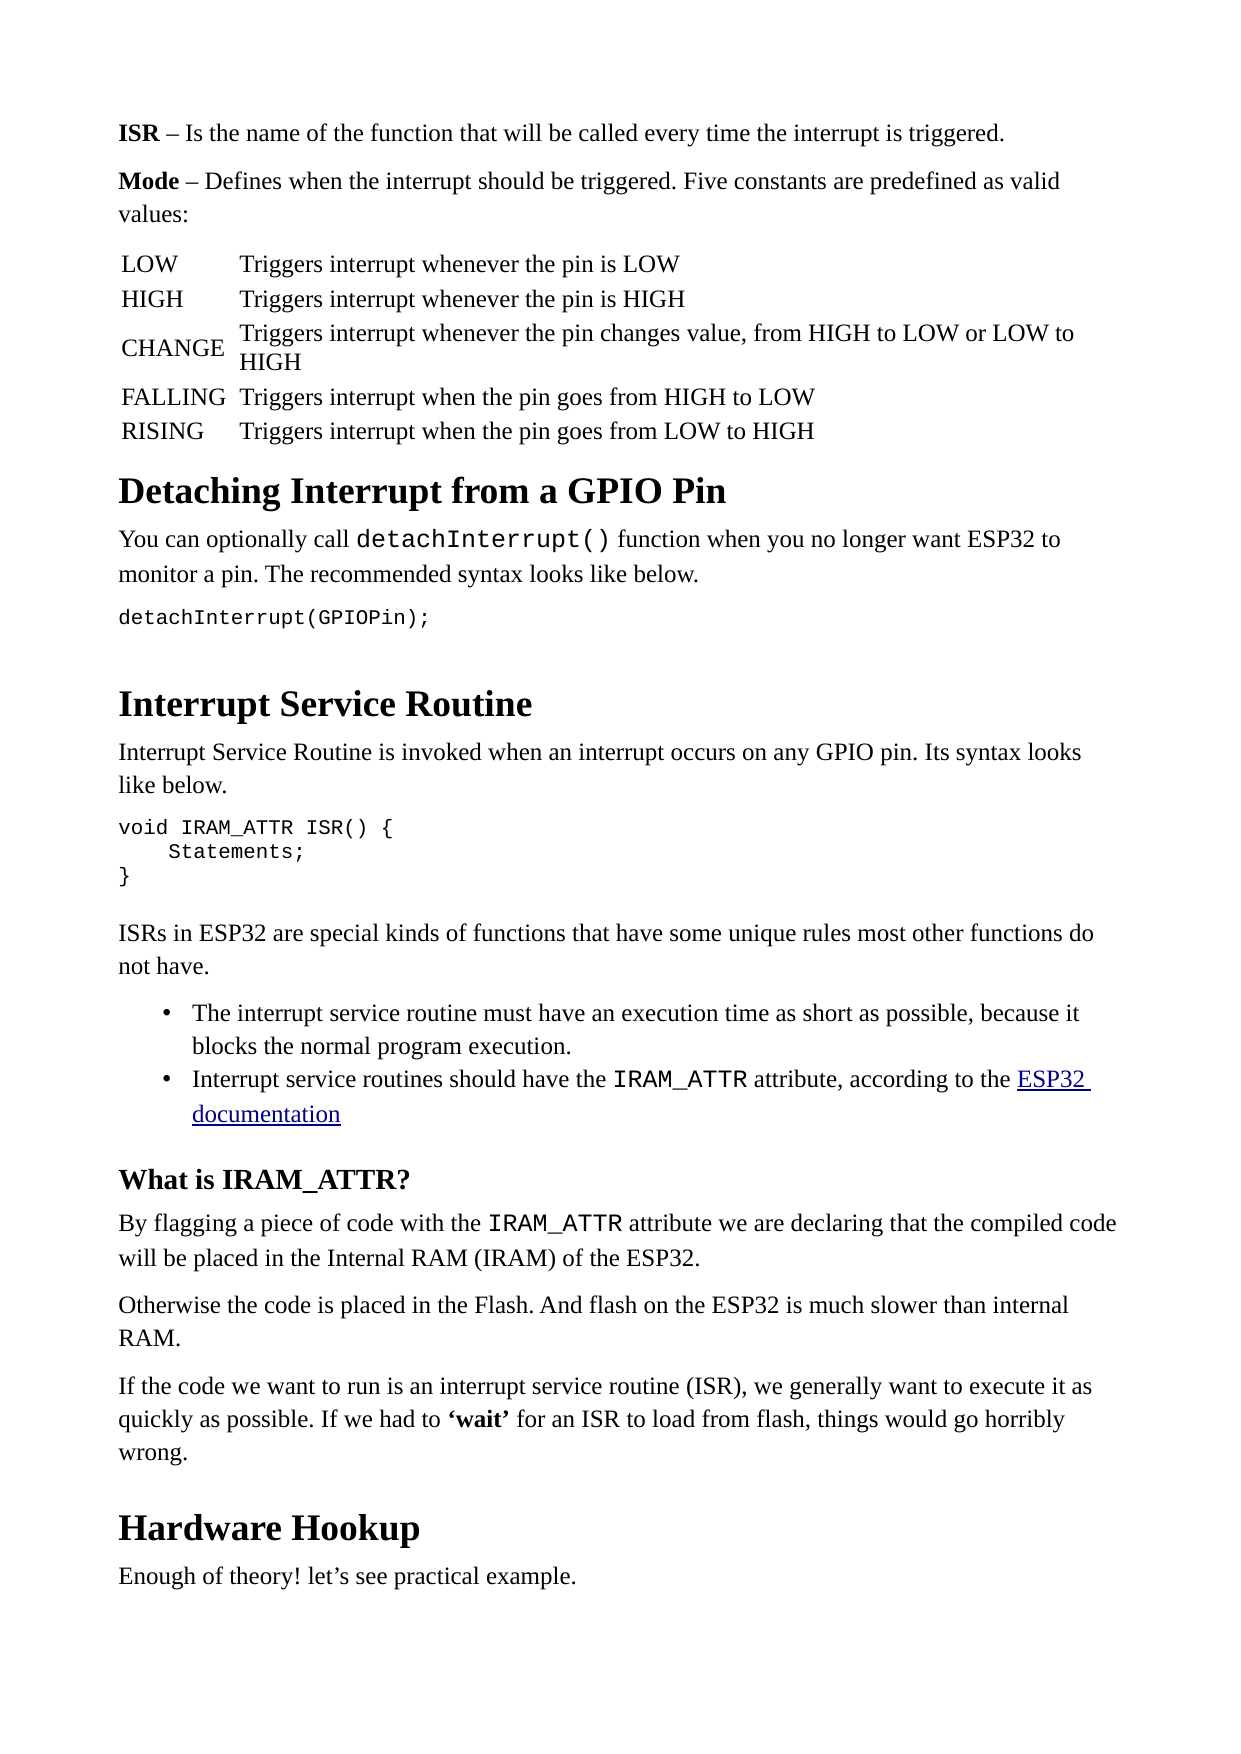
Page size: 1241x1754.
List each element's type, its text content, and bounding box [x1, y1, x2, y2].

text } [118, 865, 1122, 888]
text ISRs in ESP32 are special kinds of functions that have some unique rules most other functions do not have. [118, 918, 1122, 979]
table_header Triggers interrupt whenever the pin is LOW [236, 246, 1122, 281]
text If the code we want to run is an interrupt service routine (ISR), we generally want to execute it as quickly as possible. If we had to ‘wait’ for an ISR to load from flash, things would go horribly wrong. [118, 1371, 1122, 1466]
text You can optionally call detachInterrupt() function when you no longer want ESP32 to monitor a pin. The recommended syntax looks like below. [118, 524, 1122, 588]
text detachInterrupt(GPIOPin); [118, 607, 1122, 631]
text void IRAM_ATTR ISR() { [118, 817, 1122, 841]
subtitle Detaching Interrupt from a GPIO Pin [118, 469, 1122, 512]
list The interrupt service routine must have an execution time as short as possible, because it blocks the normal program execution. [162, 998, 1122, 1060]
table_cell RISING [118, 414, 236, 448]
text Mode – Defines when the interrupt should be triggered. Five constants are predefined as valid values: [118, 166, 1122, 227]
text By flagging a piece of code with the IRAM_ATTR attribute we are declaring that the compiled code will be placed in the Internal RAM (IRAM) of the ESP32. [118, 1208, 1122, 1272]
table_cell Triggers interrupt whenever the pin is HIGH [236, 281, 1122, 316]
list Interrupt service routines should have the IRAM_ATTR attribute, according to the ESP32 documentation [162, 1064, 1122, 1128]
table_cell Triggers interrupt when the pin goes from HIGH to LOW [236, 379, 1122, 413]
text ISR – Is the name of the function that will be called every time the interrupt is triggered. [118, 118, 1122, 147]
subtitle Interrupt Service Routine [118, 681, 1122, 724]
subtitle What is IRAM_ATTR? [118, 1162, 1122, 1195]
text Interrupt Service Routine is invoked when an interrupt occurs on any GPIO pin. Its syntax looks like below. [118, 737, 1122, 798]
table_header LOW [118, 246, 236, 281]
text Otherwise the code is placed in the Flash. And flash on the ESP32 is much slower than internal RAM. [118, 1291, 1122, 1352]
table_cell Triggers interrupt when the pin goes from LOW to HIGH [236, 414, 1122, 448]
text Enough of theory! let’s see practical example. [118, 1561, 1122, 1590]
table_cell CHANGE [118, 316, 236, 379]
text Statements; [118, 841, 1122, 865]
table_cell FALLING [118, 379, 236, 413]
table_cell HIGH [118, 281, 236, 316]
table_cell Triggers interrupt whenever the pin changes value, from HIGH to LOW or LOW to HIGH [236, 316, 1122, 379]
subtitle Hardware Hookup [118, 1506, 1122, 1549]
